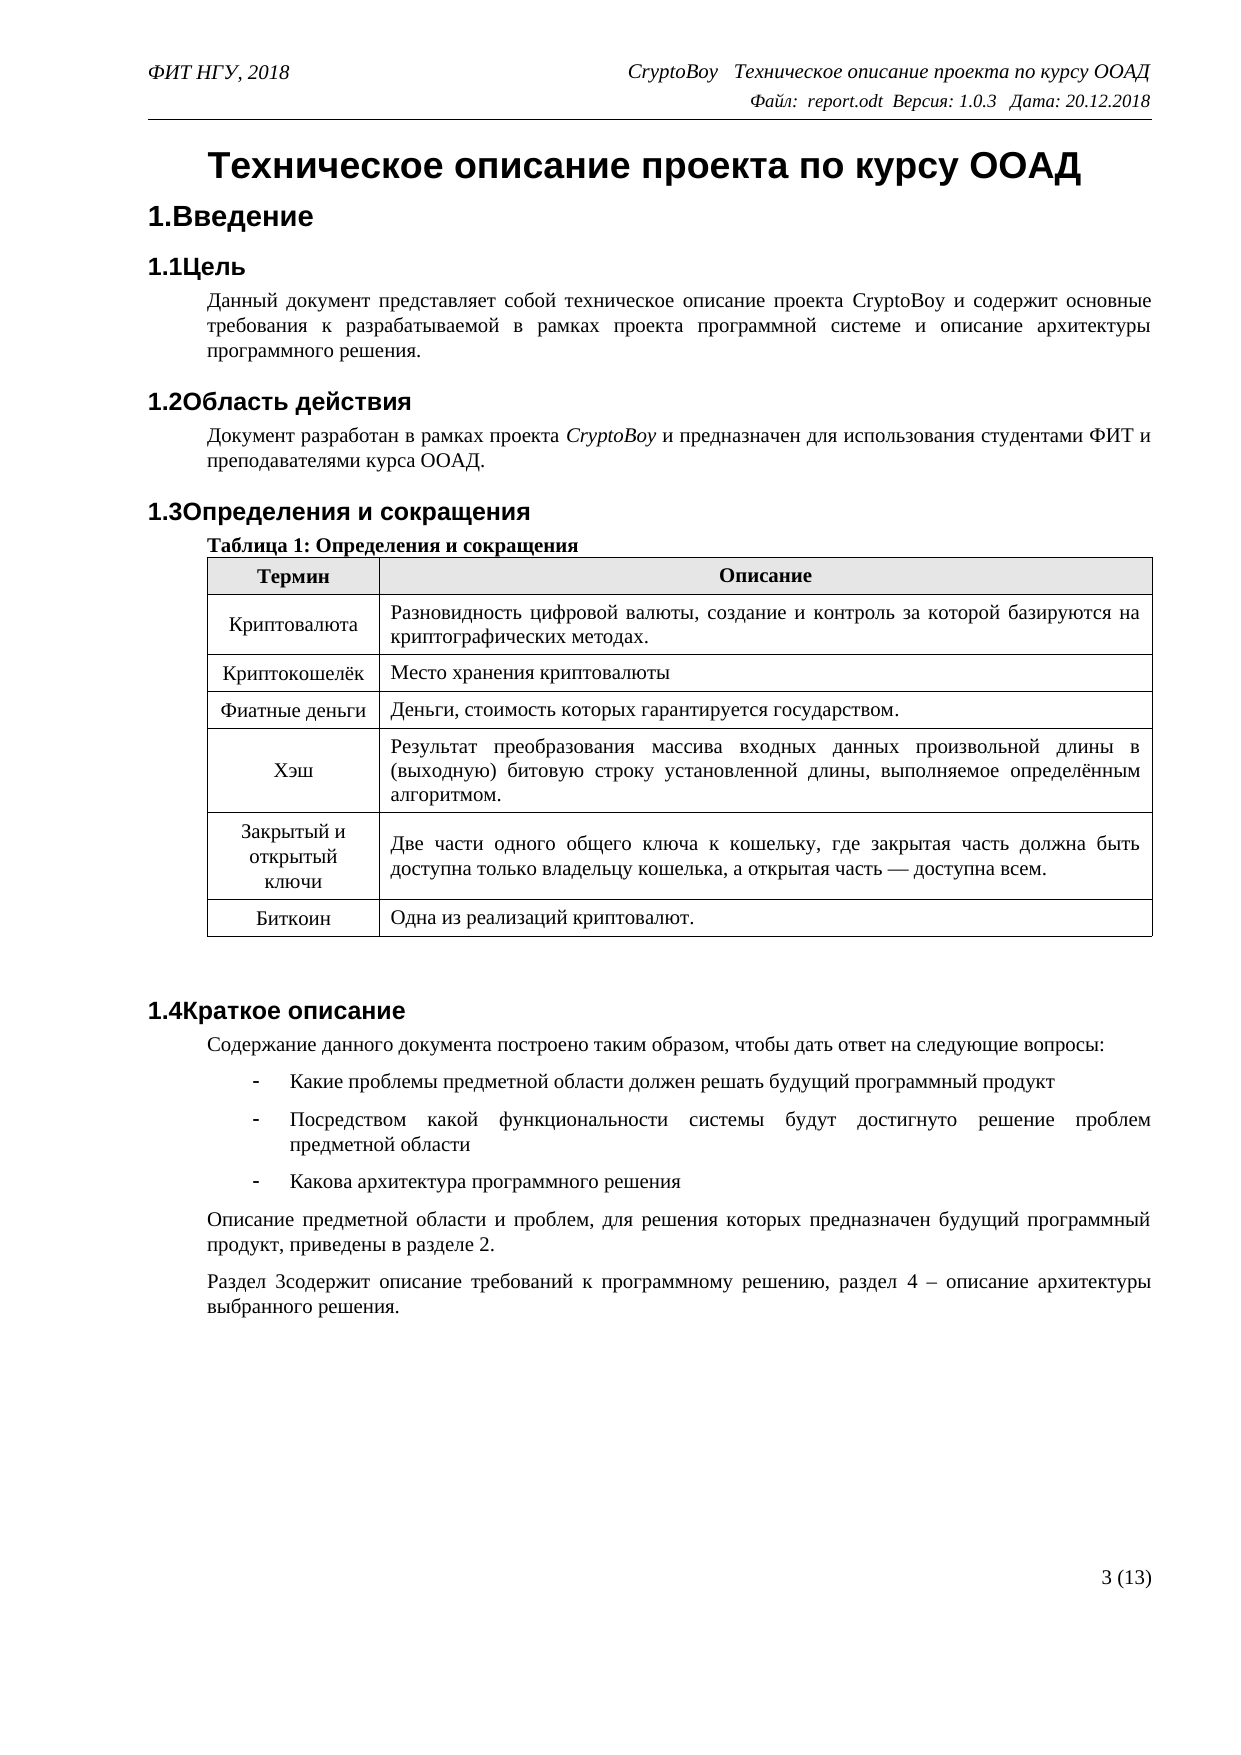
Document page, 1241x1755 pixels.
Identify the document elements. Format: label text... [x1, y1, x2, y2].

subtitle Цель [148, 252, 1152, 280]
table_cell Криптовалюта [208, 595, 379, 654]
subtitle Область действия [148, 387, 1152, 415]
text Раздел 3содержит описание требований к программному решению, раздел 4 – описание архитектуры выбранного решения. [207, 1268, 1152, 1318]
table_cell Фиатные деньги [208, 692, 379, 728]
list Какова архитектура программного решения [252, 1168, 1152, 1193]
subtitle Введение [148, 199, 1152, 233]
list Какие проблемы предметной области должен решать будущий программный продукт [252, 1068, 1152, 1093]
table_cell Хэш [208, 729, 379, 812]
text Данный документ представляет собой техническое описание проекта CryptoBoy и содержит основные требования к разрабатываемой в рамках проекта программной системе и описание архитектуры программного решения. [207, 287, 1152, 362]
text Описание предметной области и проблем, для решения которых предназначен будущий программный продукт, приведены в разделе 2. [207, 1206, 1152, 1256]
table_cell Биткоин [208, 900, 379, 936]
text Таблица 1: Определения и сокращения [207, 532, 1152, 557]
table_cell Закрытый и открытый ключи [208, 813, 379, 899]
table_header Термин [208, 558, 379, 594]
table_cell Две части одного общего ключа к кошельку, где закрытая часть должна быть доступна только владельцу кошелька, а открытая часть — доступна всем. [380, 813, 1152, 899]
text Содержание данного документа построено таким образом, чтобы дать ответ на следующие вопросы: [207, 1031, 1152, 1056]
subtitle Определения и сокращения [148, 497, 1152, 525]
table_cell Разновидность цифровой валюты, создание и контроль за которой базируются на криптографических методах. [380, 595, 1152, 654]
table_header Описание [380, 558, 1152, 594]
table_cell Одна из реализаций криптовалют. [380, 900, 1152, 936]
list Посредством какой функциональности системы будут достигнуто решение проблем предметной области [252, 1106, 1152, 1156]
table_cell Результат преобразования массива входных данных произвольной длины в (выходную) битовую строку установленной длины, выполняемое определённым алгоритмом. [380, 729, 1152, 812]
subtitle Краткое описание [148, 996, 1152, 1025]
text Документ разработан в рамках проекта CryptoBoy и предназначен для использования студентами ФИТ и преподавателями курса ООАД. [207, 422, 1152, 472]
table_cell Место хранения криптовалюты [380, 655, 1152, 691]
title Техническое описание проекта по курсу ООАД [148, 144, 1152, 187]
table_cell Криптокошелёк [208, 655, 379, 691]
table_cell Деньги, стоимость которых гарантируется государством. [380, 692, 1152, 728]
